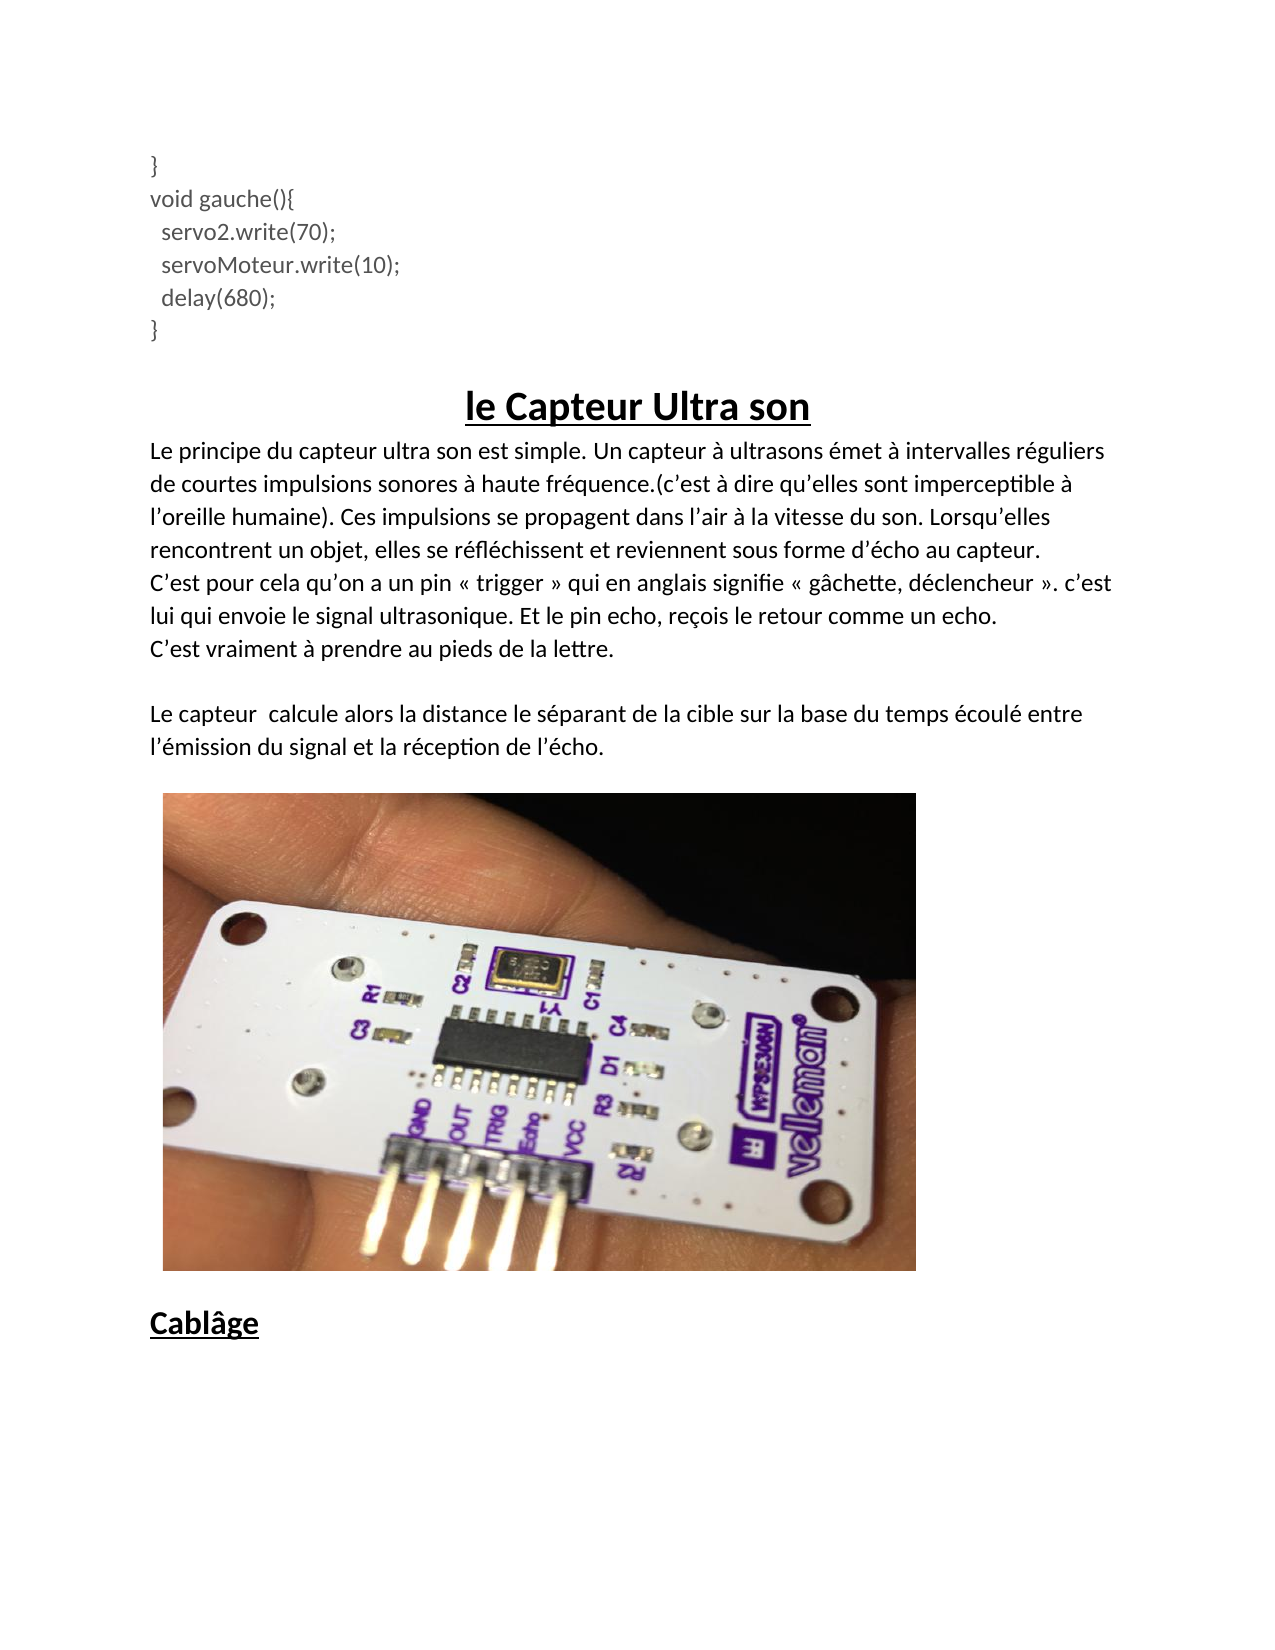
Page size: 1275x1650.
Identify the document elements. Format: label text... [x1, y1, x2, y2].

text Le capteur calcule alors la distance le séparant de la cible sur la base du temps écoulé entre l’émission du signal et la réception de l’écho. [150, 699, 1125, 762]
picture [162, 793, 916, 1271]
text C’est pour cela qu’on a un pin « trigger » qui en anglais signifie « gâchette, déclencheur ». c’est lui qui envoie le signal ultrasonique. Et le pin echo, reçois le retour comme un echo. [150, 567, 1125, 630]
text C’est vraiment à prendre au pieds de la lettre. [150, 633, 1125, 663]
text delay(680); [150, 282, 1125, 312]
text } [150, 314, 1125, 345]
text Le principe du capteur ultra son est simple. Un capteur à ultrasons émet à intervalles réguliers de courtes impulsions sonores à haute fréquence.(c’est à dire qu’elles sont imperceptible à l’oreille humaine). Ces impulsions se propagent dans l’air à la vitesse du son. Lorsqu’elles rencontrent un objet, elles se réfléchissent et reviennent sous forme d’écho au capteur. [150, 435, 1125, 564]
text } [150, 150, 1125, 181]
text servo2.write(70); [150, 216, 1125, 246]
text Cablâge [150, 1302, 1125, 1343]
text void gauche(){ [150, 183, 1125, 213]
text servoMoteur.write(10); [150, 249, 1125, 279]
text le Capteur Ultra son [150, 380, 1125, 431]
